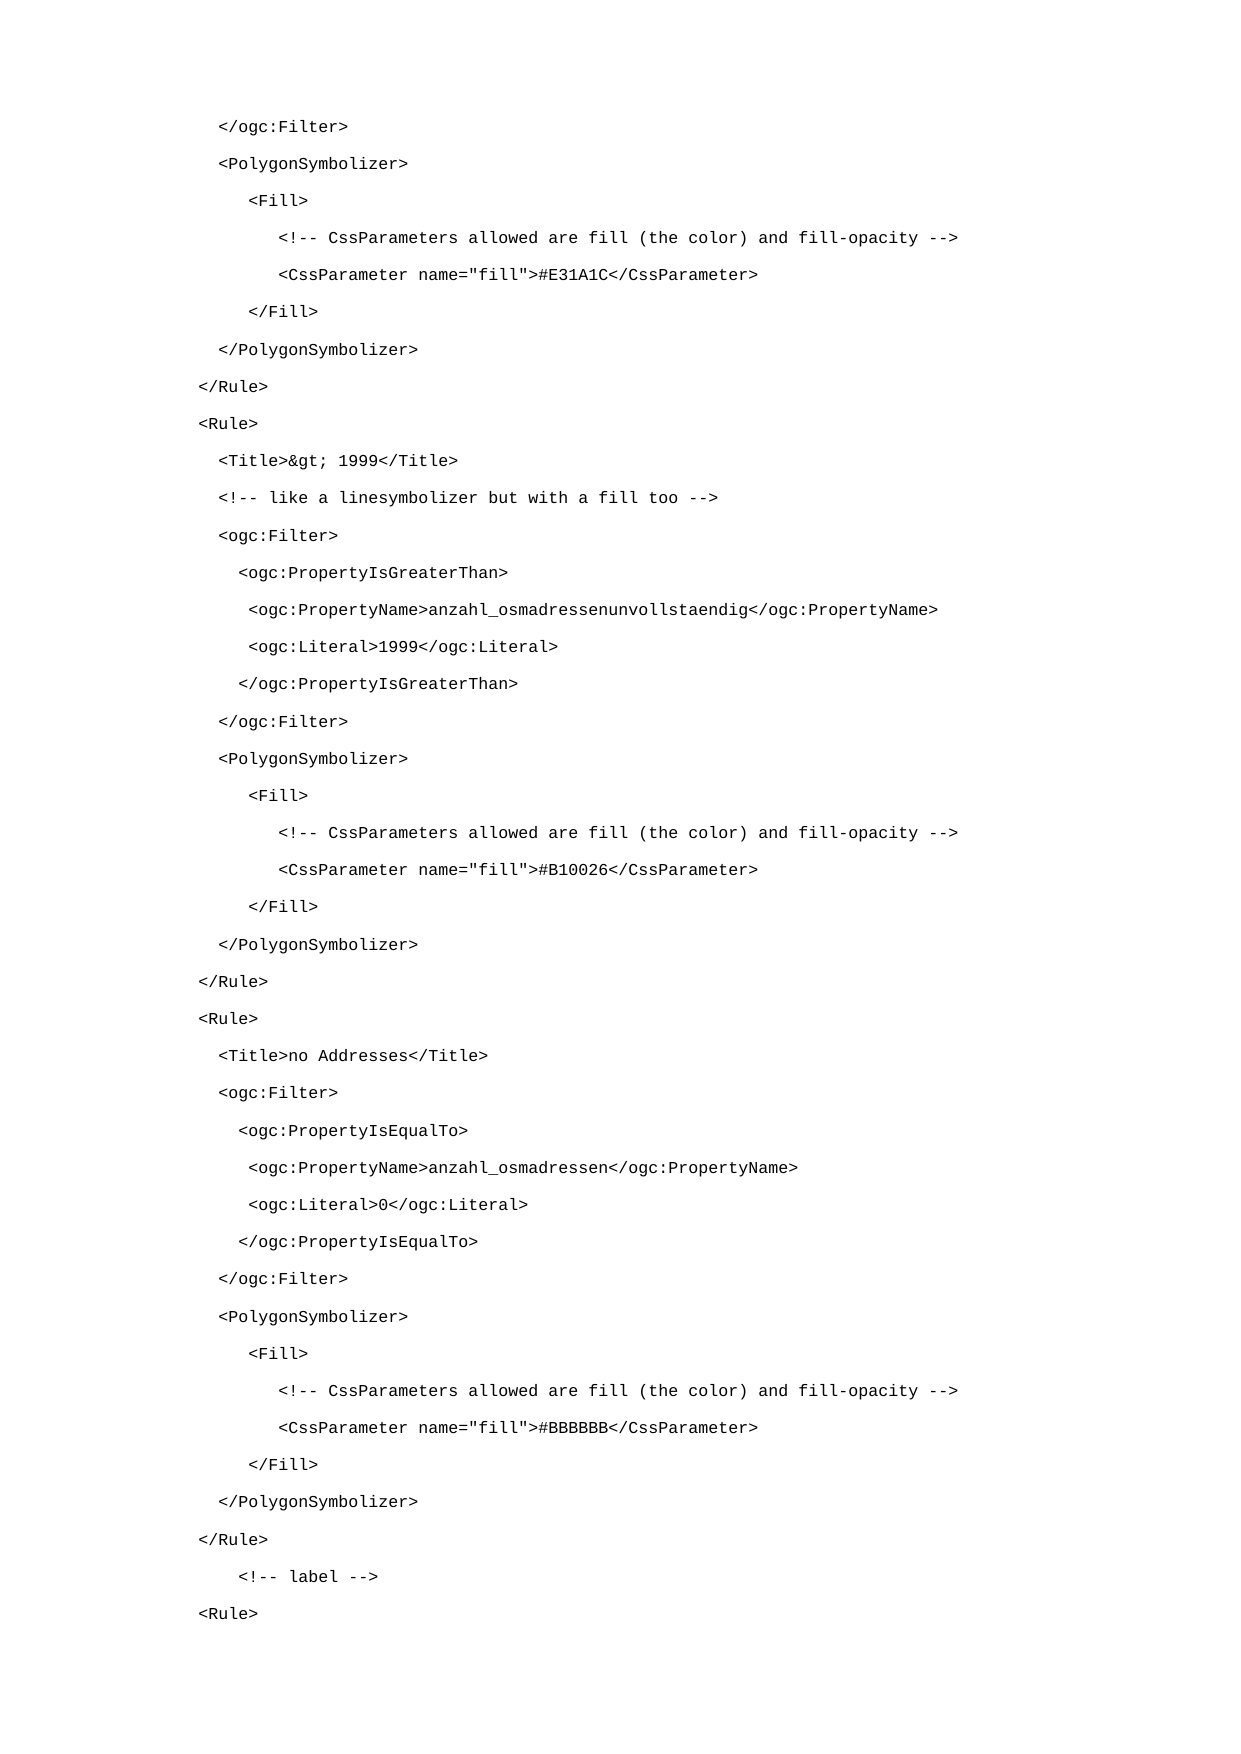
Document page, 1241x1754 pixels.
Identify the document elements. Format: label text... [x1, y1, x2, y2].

text <ogc:PropertyName>anzahl_osmadressenunvollstaendig</ogc:PropertyName> [118, 602, 1122, 620]
text <!-- CssParameters allowed are fill (the color) and fill-opacity --> [118, 1382, 1122, 1401]
text <CssParameter name="fill">#E31A1C</CssParameter> [118, 267, 1122, 286]
text <!-- CssParameters allowed are fill (the color) and fill-opacity --> [118, 230, 1122, 248]
text <Fill> [118, 787, 1122, 806]
text </PolygonSymbolizer> [118, 936, 1122, 955]
text <CssParameter name="fill">#BBBBBB</CssParameter> [118, 1420, 1122, 1438]
text <ogc:Literal>1999</ogc:Literal> [118, 639, 1122, 658]
text <!-- label --> [118, 1568, 1122, 1587]
text <!-- like a linesymbolizer but with a fill too --> [118, 490, 1122, 509]
text <ogc:Filter> [118, 1085, 1122, 1104]
text <Title>no Addresses</Title> [118, 1048, 1122, 1067]
text <ogc:PropertyIsEqualTo> [118, 1122, 1122, 1141]
text <Rule> [118, 1011, 1122, 1029]
text <CssParameter name="fill">#B10026</CssParameter> [118, 862, 1122, 881]
text <Rule> [118, 1606, 1122, 1624]
text </Fill> [118, 304, 1122, 323]
text </Rule> [118, 1531, 1122, 1550]
text </ogc:PropertyIsEqualTo> [118, 1234, 1122, 1253]
text </ogc:Filter> [118, 118, 1122, 137]
text <!-- CssParameters allowed are fill (the color) and fill-opacity --> [118, 825, 1122, 843]
text </PolygonSymbolizer> [118, 341, 1122, 360]
text <ogc:Filter> [118, 527, 1122, 546]
text <ogc:Literal>0</ogc:Literal> [118, 1197, 1122, 1215]
text <Rule> [118, 416, 1122, 434]
text <Fill> [118, 192, 1122, 211]
text <Fill> [118, 1345, 1122, 1364]
text <ogc:PropertyName>anzahl_osmadressen</ogc:PropertyName> [118, 1159, 1122, 1178]
text </ogc:Filter> [118, 1271, 1122, 1290]
text </Rule> [118, 378, 1122, 397]
text </Fill> [118, 1457, 1122, 1476]
text </ogc:PropertyIsGreaterThan> [118, 676, 1122, 695]
text <PolygonSymbolizer> [118, 155, 1122, 174]
text </Rule> [118, 973, 1122, 992]
text <Title>&gt; 1999</Title> [118, 453, 1122, 472]
text </PolygonSymbolizer> [118, 1494, 1122, 1513]
text <PolygonSymbolizer> [118, 1308, 1122, 1327]
text </ogc:Filter> [118, 713, 1122, 732]
text </Fill> [118, 899, 1122, 918]
text <PolygonSymbolizer> [118, 750, 1122, 769]
text <ogc:PropertyIsGreaterThan> [118, 564, 1122, 583]
